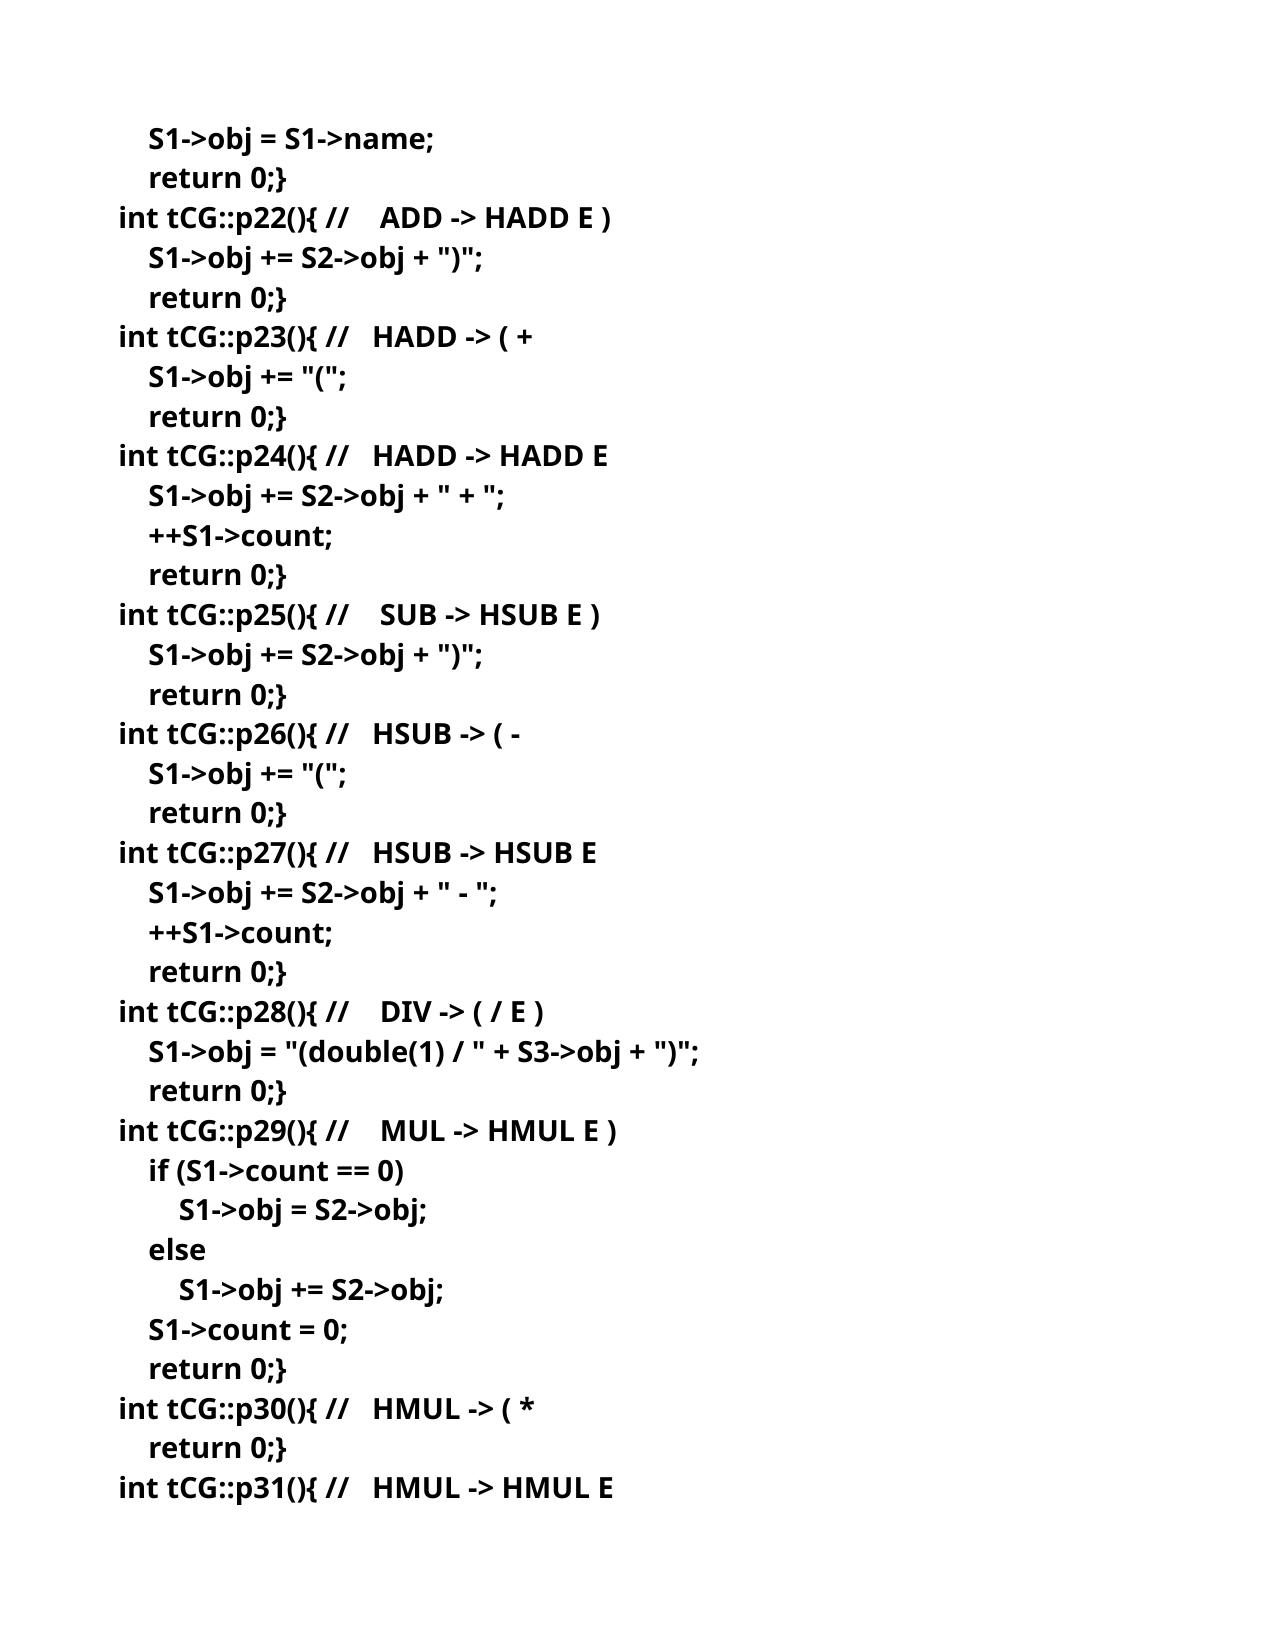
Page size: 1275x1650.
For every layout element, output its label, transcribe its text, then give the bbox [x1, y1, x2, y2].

text int tCG::p26(){ // HSUB -> ( - [118, 713, 1157, 753]
text S1->obj += S2->obj + " - "; [118, 872, 1157, 912]
text int tCG::p22(){ // ADD -> HADD E ) [118, 197, 1157, 237]
text return 0;} [118, 1428, 1157, 1467]
text S1->obj = S2->obj; [118, 1190, 1157, 1229]
text int tCG::p31(){ // HMUL -> HMUL E [118, 1467, 1157, 1507]
text S1->obj = "(double(1) / " + S3->obj + ")"; [118, 1031, 1157, 1071]
text S1->obj += "("; [118, 753, 1157, 793]
text return 0;} [118, 555, 1157, 594]
text S1->obj += S2->obj + ")"; [118, 237, 1157, 277]
text int tCG::p29(){ // MUL -> HMUL E ) [118, 1110, 1157, 1150]
text int tCG::p28(){ // DIV -> ( / E ) [118, 991, 1157, 1031]
text return 0;} [118, 952, 1157, 991]
text S1->obj += S2->obj; [118, 1269, 1157, 1309]
text ++S1->count; [118, 912, 1157, 952]
text S1->count = 0; [118, 1309, 1157, 1348]
text S1->obj = S1->name; [118, 118, 1157, 158]
text S1->obj += S2->obj + " + "; [118, 475, 1157, 515]
text ++S1->count; [118, 515, 1157, 555]
text int tCG::p24(){ // HADD -> HADD E [118, 436, 1157, 475]
text S1->obj += S2->obj + ")"; [118, 634, 1157, 674]
text return 0;} [118, 158, 1157, 197]
text return 0;} [118, 277, 1157, 317]
text return 0;} [118, 674, 1157, 713]
text if (S1->count == 0) [118, 1150, 1157, 1190]
text return 0;} [118, 1071, 1157, 1110]
text int tCG::p23(){ // HADD -> ( + [118, 317, 1157, 356]
text int tCG::p27(){ // HSUB -> HSUB E [118, 832, 1157, 872]
text else [118, 1229, 1157, 1269]
text return 0;} [118, 396, 1157, 436]
text return 0;} [118, 793, 1157, 832]
text return 0;} [118, 1348, 1157, 1388]
text int tCG::p30(){ // HMUL -> ( * [118, 1388, 1157, 1428]
text S1->obj += "("; [118, 356, 1157, 396]
text int tCG::p25(){ // SUB -> HSUB E ) [118, 594, 1157, 634]
